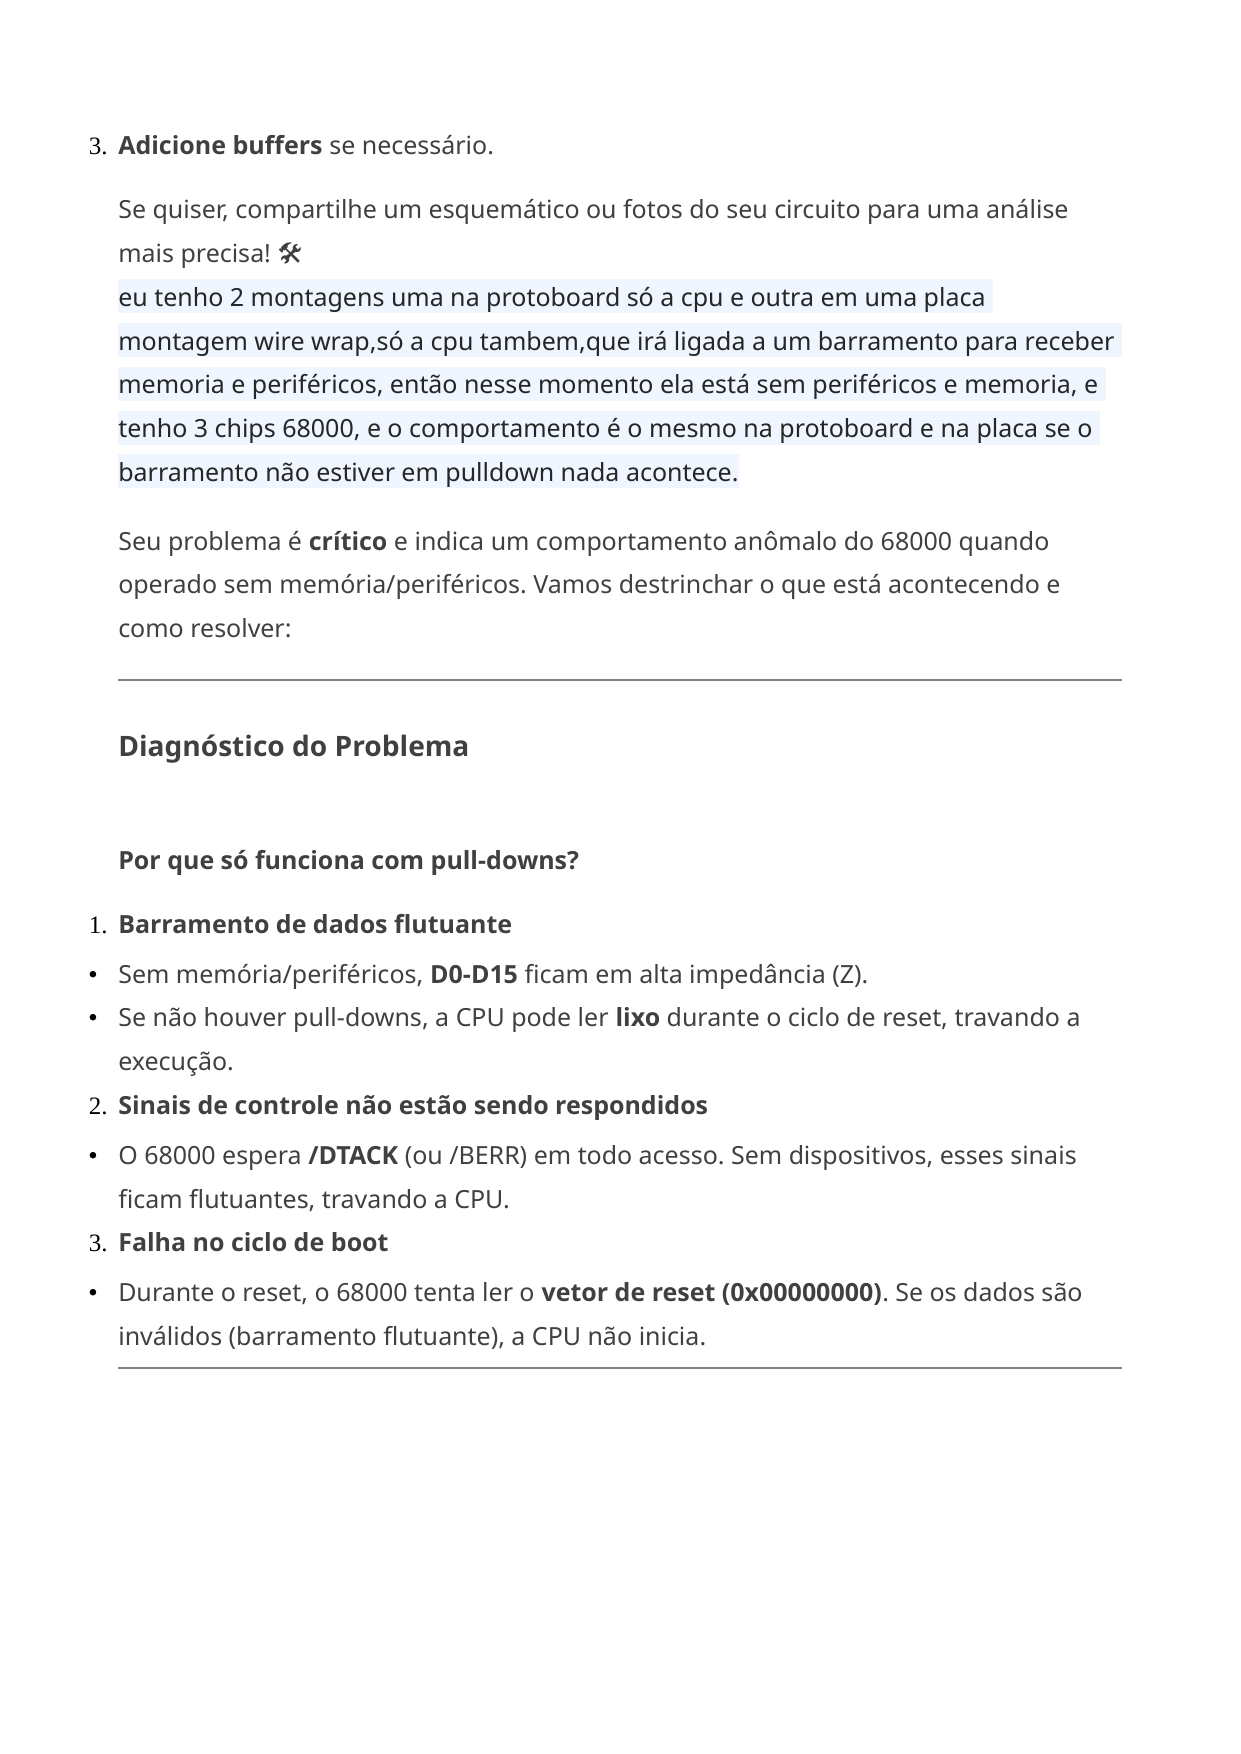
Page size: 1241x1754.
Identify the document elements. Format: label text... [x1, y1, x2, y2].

list Durante o reset, o 68000 tenta ler o vetor de reset (0x00000000). Se os dados são inválidos (barramento flutuante), a CPU não inicia. [118, 1265, 1122, 1353]
list Se não houver pull-downs, a CPU pode ler lixo durante o ciclo de reset, travando a execução. [118, 990, 1122, 1078]
subtitle Diagnóstico do Problema [118, 727, 1122, 765]
list Barramento de dados flutuante [118, 897, 1122, 940]
text eu tenho 2 montagens uma na protoboard só a cpu e outra em uma placa montagem wire wrap,só a cpu tambem,que irá ligada a um barramento para receber memoria e periféricos, então nesse momento ela está sem periféricos e memoria, e tenho 3 chips 68000, e o comportamento é o mesmo na protoboard e na placa se o barramento não estiver em pulldown nada acontece. [118, 270, 1122, 488]
list Sinais de controle não estão sendo respondidos [118, 1078, 1122, 1122]
list O 68000 espera /DTACK (ou /BERR) em todo acesso. Sem dispositivos, esses sinais ficam flutuantes, travando a CPU. [118, 1128, 1122, 1215]
list Falha no ciclo de boot [118, 1215, 1122, 1259]
text Seu problema é crítico e indica um comportamento anômalo do 68000 quando operado sem memória/periféricos. Vamos destrinchar o que está acontecendo e como resolver: [118, 513, 1122, 645]
list Adicione buffers se necessário. [118, 118, 1122, 162]
subtitle Por que só funciona com pull-downs? [118, 833, 1122, 876]
text Se quiser, compartilhe um esquemático ou fotos do seu circuito para uma análise mais precisa! 🛠️ [118, 182, 1122, 270]
list Sem memória/periféricos, D0-D15 ficam em alta impedância (Z). [118, 947, 1122, 990]
